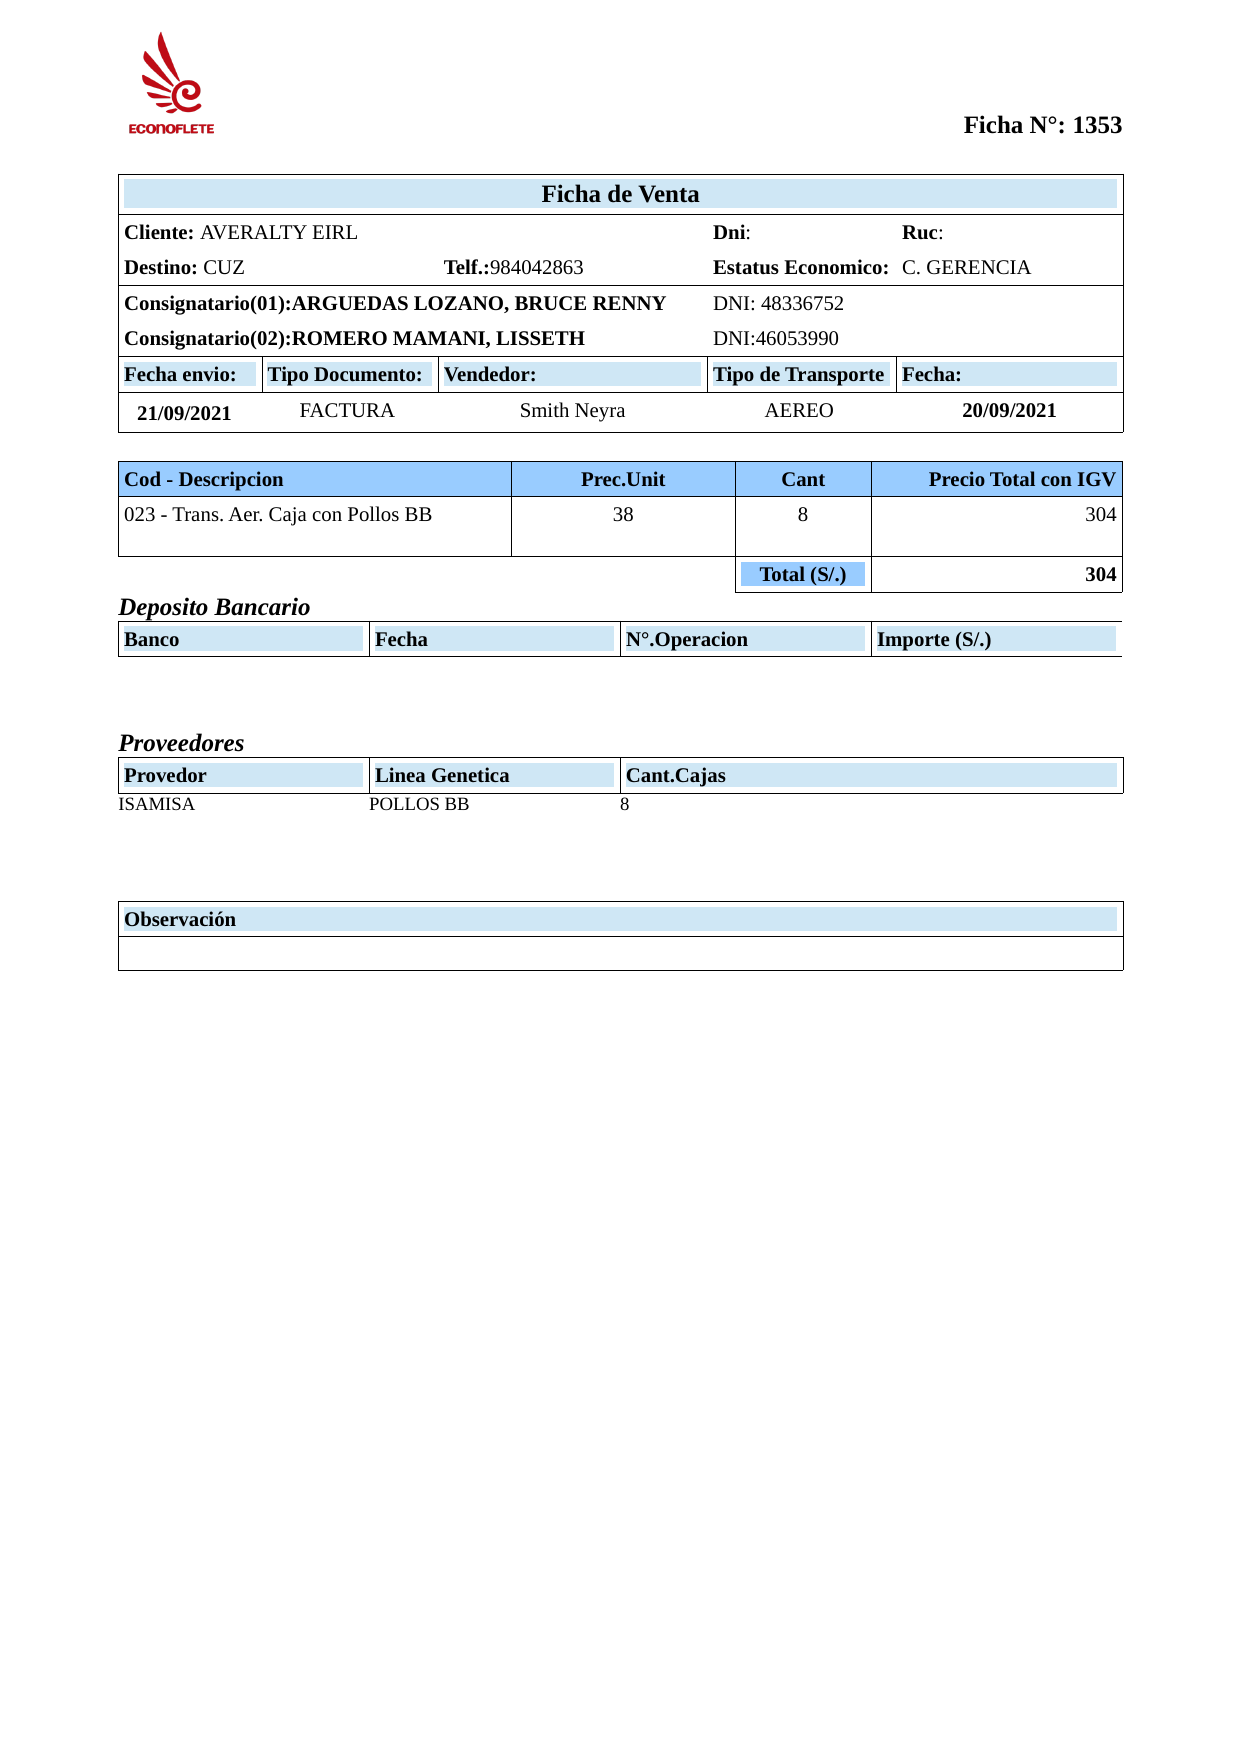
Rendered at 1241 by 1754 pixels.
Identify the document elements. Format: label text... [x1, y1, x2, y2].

table_cell Consignatario(02):ROMERO MAMANI, LISSETH [119, 321, 707, 356]
table_cell C. GERENCIA [896, 249, 1123, 285]
table_cell 8 [620, 794, 1123, 814]
table_cell 21/09/2021 [119, 393, 262, 432]
table_cell [119, 937, 1123, 969]
picture [118, 31, 225, 134]
table_cell [871, 657, 1122, 680]
table_cell [118, 815, 369, 836]
table_cell [369, 858, 620, 879]
table_cell [369, 657, 620, 680]
table_cell [118, 705, 369, 728]
table_header Banco [119, 622, 369, 656]
table_header Cant [736, 462, 871, 496]
table_cell Vendedor: [439, 357, 707, 392]
table_cell POLLOS BB [369, 794, 620, 814]
table_cell [871, 705, 1122, 728]
table_cell 20/09/2021 [896, 393, 1123, 432]
table_header Cant.Cajas [621, 758, 1123, 793]
table_cell 304 [872, 497, 1122, 556]
table_cell [118, 680, 369, 704]
table_header Provedor [119, 758, 369, 793]
table_cell [118, 557, 511, 592]
table_cell Fecha: [897, 357, 1123, 392]
table_header Observación [119, 902, 1123, 936]
table_header Precio Total con IGV [872, 462, 1122, 496]
table_cell Total (S/.) [736, 557, 871, 592]
table_cell FACTURA [262, 393, 438, 432]
table_cell DNI:46053990 [707, 321, 1123, 356]
table_cell [620, 657, 871, 680]
table_cell Smith Neyra [438, 393, 707, 432]
table_cell 38 [512, 497, 735, 556]
table_cell [511, 557, 735, 592]
table_cell [369, 815, 620, 836]
table_header Cod - Descripcion [119, 462, 511, 496]
table_cell [118, 858, 369, 879]
table_cell [118, 657, 369, 680]
table_cell AEREO [707, 393, 896, 432]
table_header Linea Genetica [370, 758, 620, 793]
text Deposito Bancario [118, 592, 1122, 621]
table_cell [620, 705, 871, 728]
table_header Importe (S/.) [872, 622, 1122, 656]
table_header Fecha [370, 622, 620, 656]
table_cell [620, 879, 1123, 901]
table_cell 304 [872, 557, 1122, 592]
table_cell [369, 680, 620, 704]
text Proveedores [118, 728, 1122, 757]
table_cell [369, 879, 620, 901]
table_cell 8 [736, 497, 871, 556]
table_cell Destino: CUZ [119, 249, 438, 285]
table_cell Tipo Documento: [263, 357, 438, 392]
table_cell [620, 680, 871, 704]
table_cell 023 - Trans. Aer. Caja con Pollos BB [119, 497, 511, 556]
table_cell Ruc: [896, 215, 1123, 249]
table_cell Estatus Economico: [707, 249, 896, 285]
table_cell [369, 836, 620, 858]
table_cell Tipo de Transporte [708, 357, 896, 392]
table_header N°.Operacion [621, 622, 871, 656]
table_cell ISAMISA [118, 794, 369, 814]
table_header Prec.Unit [512, 462, 735, 496]
table_cell [118, 879, 369, 901]
table_cell [369, 705, 620, 728]
table_cell [620, 815, 1123, 836]
table_cell Cliente: AVERALTY EIRL [119, 215, 707, 249]
table_cell Telf.:984042863 [438, 249, 707, 285]
table_cell Fecha envio: [119, 357, 262, 392]
table_cell Consignatario(01):ARGUEDAS LOZANO, BRUCE RENNY [119, 286, 707, 321]
table_cell DNI: 48336752 [707, 286, 1123, 321]
table_cell Dni: [707, 215, 896, 249]
table_cell [620, 836, 1123, 858]
table_cell [118, 836, 369, 858]
table_cell [620, 858, 1123, 879]
table_cell [871, 680, 1122, 704]
table_header Ficha de Venta [119, 175, 1123, 214]
